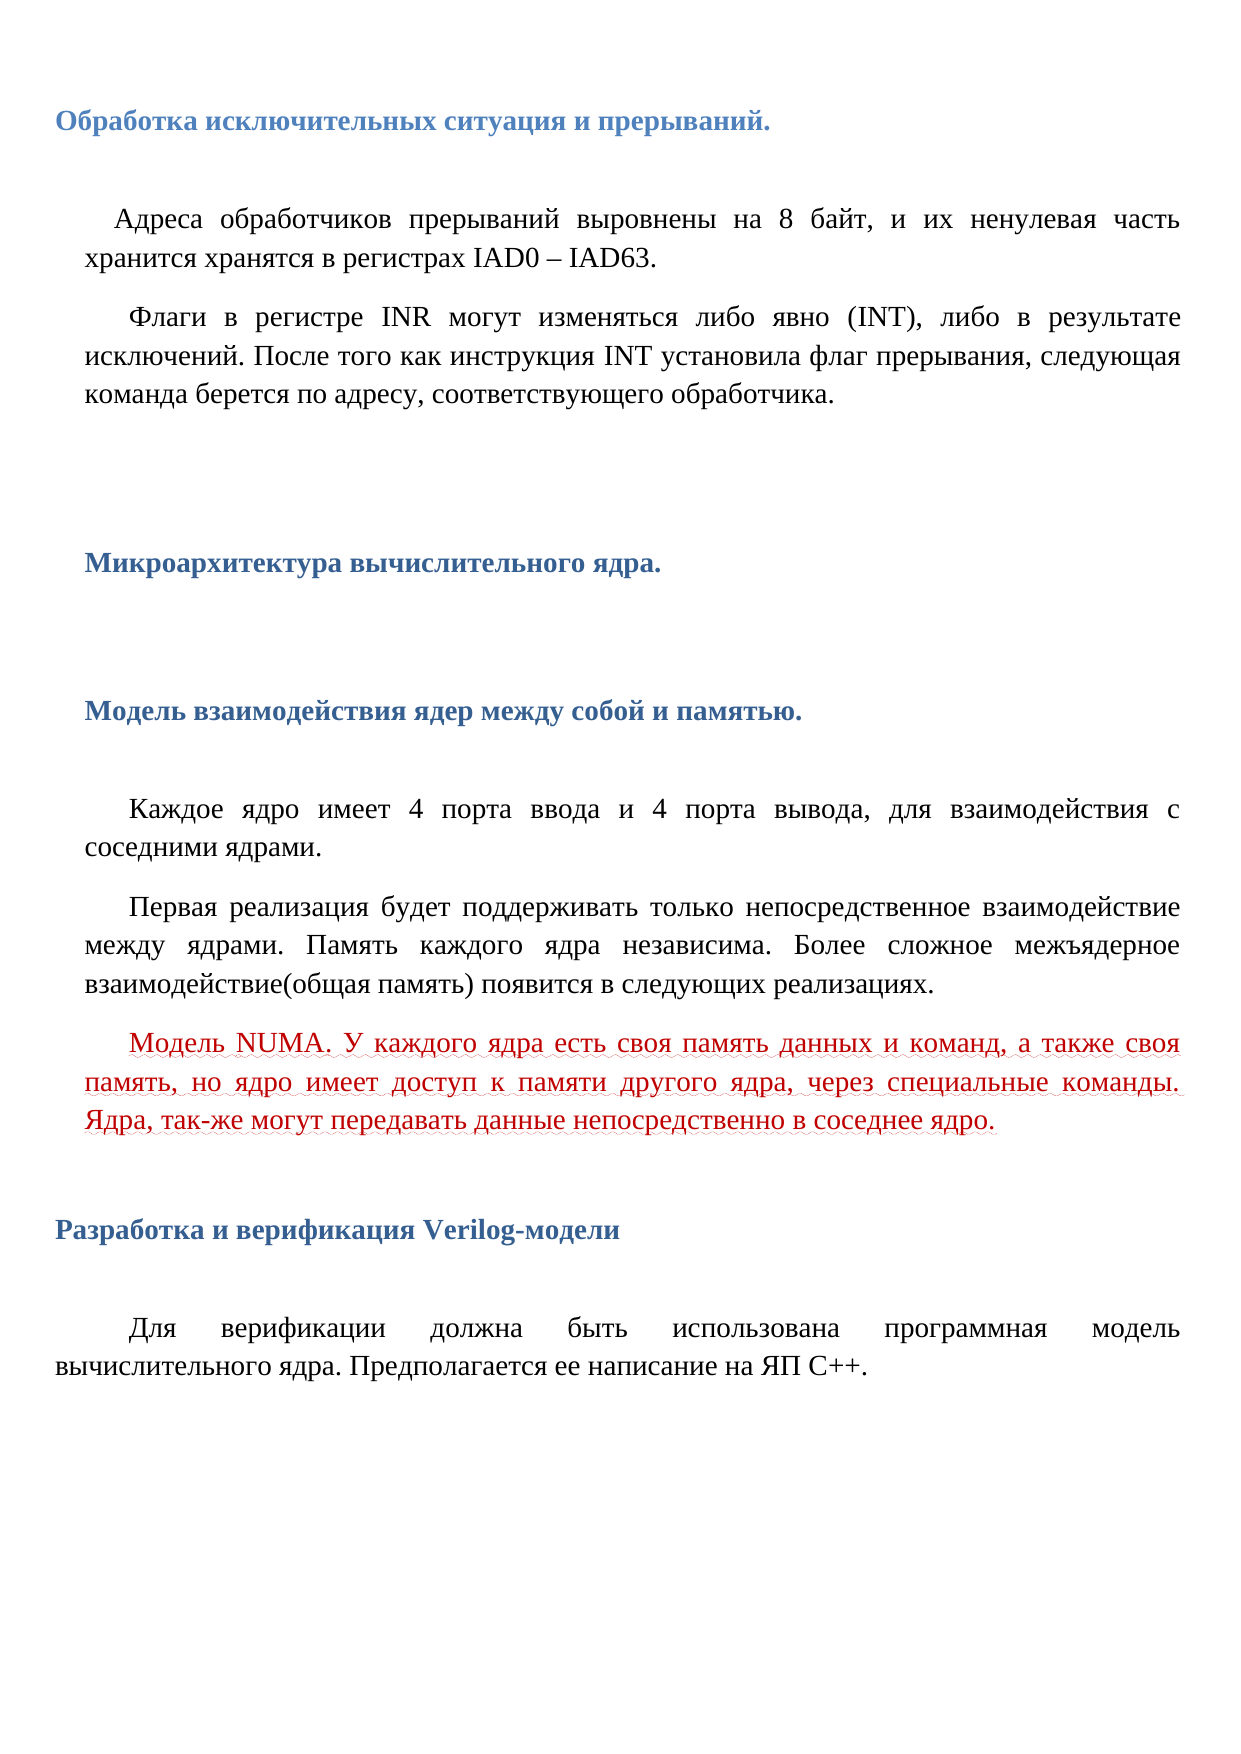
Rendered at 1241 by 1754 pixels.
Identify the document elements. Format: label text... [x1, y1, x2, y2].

text Каждое ядро имеет 4 порта ввода и 4 порта вывода, для взаимодействия с соседними ядрами. [84, 791, 1181, 863]
text Флаги в регистре INR могут изменяться либо явно (INT), либо в результате исключений. После того как инструкция INT установила флаг прерывания, следующая команда берется по адресу, соответствующего обработчика. [84, 299, 1181, 410]
subtitle Разработка и верификация Verilog-модели [55, 1212, 1181, 1245]
text Адреса обработчиков прерываний выровнены на 8 байт, и их ненулевая часть хранится хранятся в регистрах IAD0 – IAD63. [84, 201, 1181, 273]
subtitle Модель взаимодействия ядер между собой и памятью. [84, 693, 1181, 727]
text Ядра, так-же могут передавать данные непосредственно в соседнее ядро. [84, 1094, 1181, 1136]
subtitle Обработка исключительных ситуация и прерываний. [55, 103, 1181, 137]
text Модель NUMA. У каждого ядра есть своя память данных и команд, а также своя память, но ядро имеет доступ к памяти другого ядра, через специальные команды. [84, 1025, 1181, 1095]
text Для верификации должна быть использована программная модель вычислительного ядра. Предполагается ее написание на ЯП С++. [55, 1310, 1181, 1382]
subtitle Микроархитектура вычислительного ядра. [84, 545, 1181, 579]
text Первая реализация будет поддерживать только непосредственное взаимодействие между ядрами. Память каждого ядра независима. Более сложное межъядерное взаимодействие(общая память) появится в следующих реализациях. [84, 889, 1181, 999]
